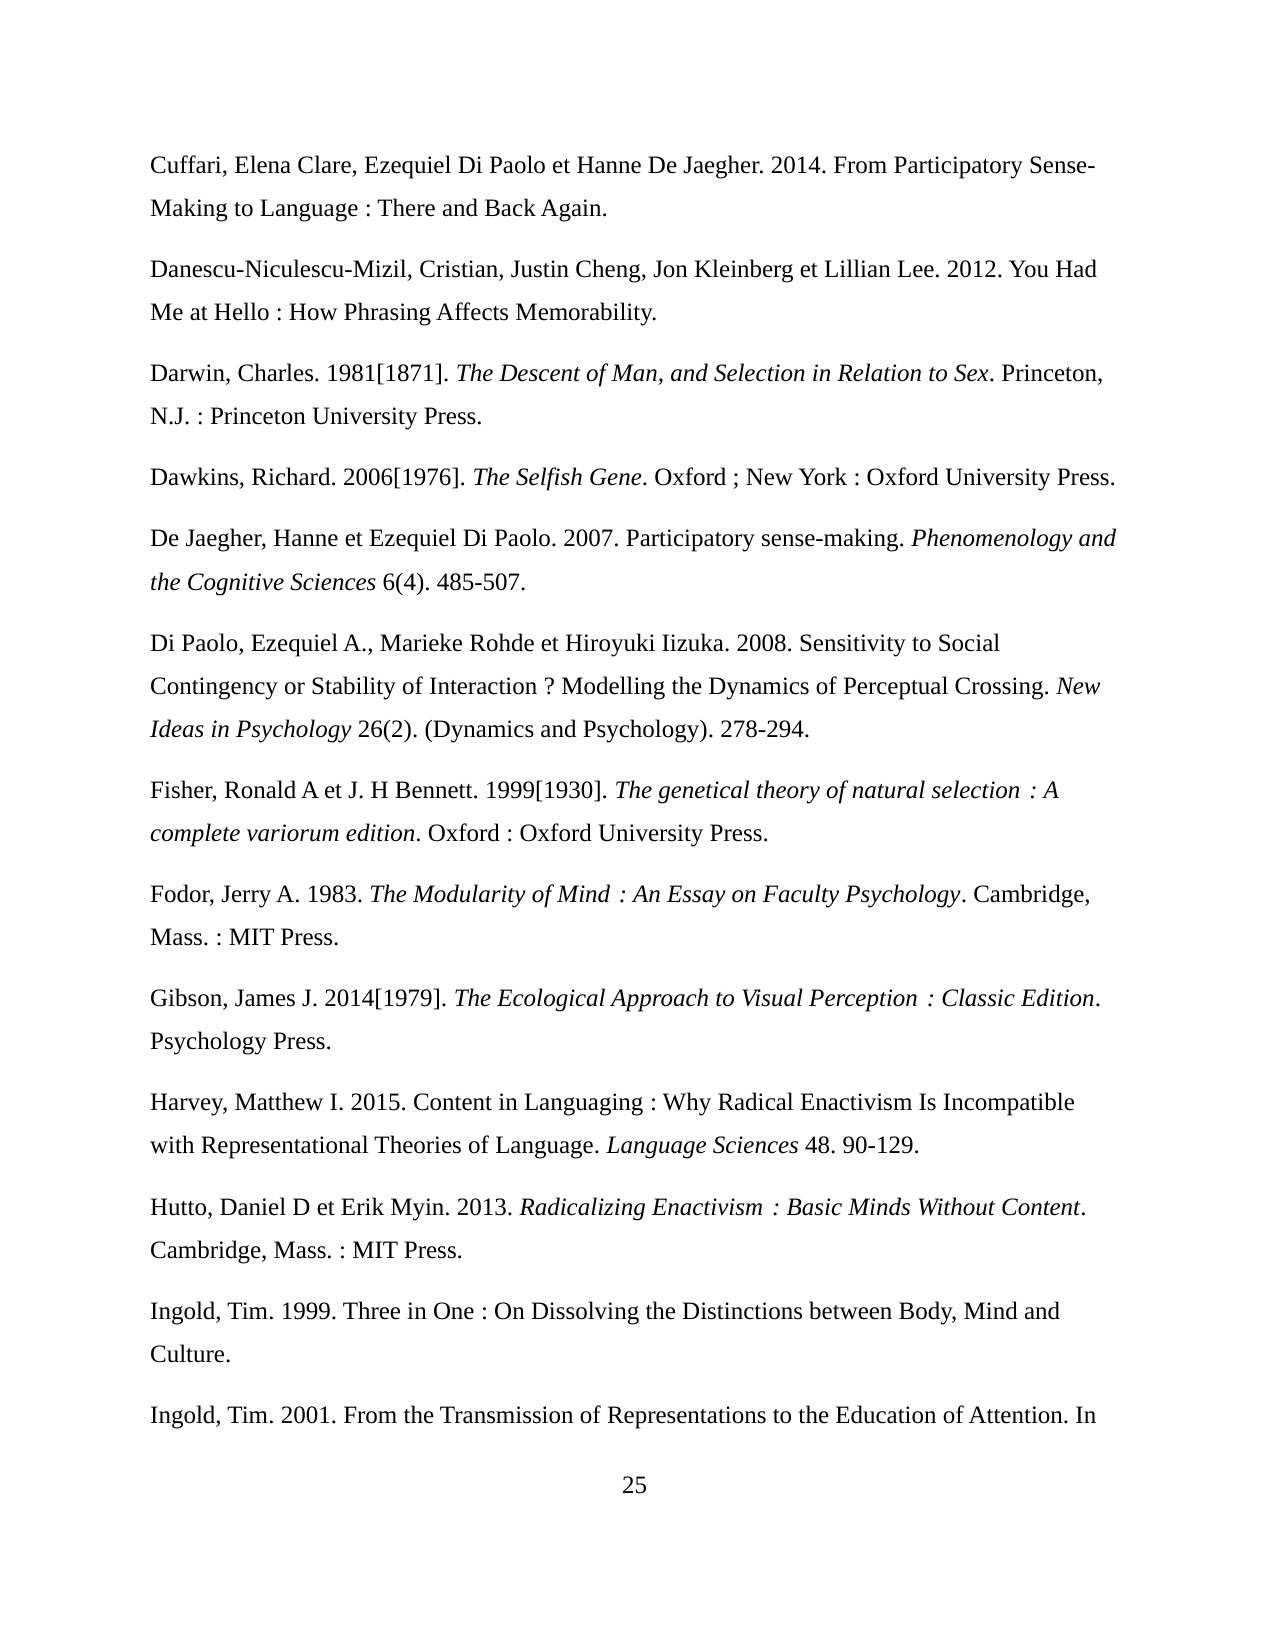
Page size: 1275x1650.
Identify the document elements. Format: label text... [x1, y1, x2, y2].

text Ingold, Tim. 1999. Three in One : On Dissolving the Distinctions between Body, Mind and Culture. [150, 1296, 1125, 1368]
text Darwin, Charles. 1981[1871]. The Descent of Man, and Selection in Relation to Sex. Princeton, N.J. : Princeton University Press. [150, 358, 1125, 430]
text Gibson, James J. 2014[1979]. The Ecological Approach to Visual Perception : Classic Edition. Psychology Press. [150, 983, 1125, 1055]
text Ingold, Tim. 2001. From the Transmission of Representations to the Education of Attention. In [150, 1400, 1125, 1429]
text Dawkins, Richard. 2006[1976]. The Selfish Gene. Oxford ; New York : Oxford University Press. [150, 462, 1125, 491]
text De Jaegher, Hanne et Ezequiel Di Paolo. 2007. Participatory sense-making. Phenomenology and the Cognitive Sciences 6(4). 485‑507. [150, 523, 1125, 595]
text Fodor, Jerry A. 1983. The Modularity of Mind : An Essay on Faculty Psychology. Cambridge, Mass. : MIT Press. [150, 879, 1125, 951]
text Cuffari, Elena Clare, Ezequiel Di Paolo et Hanne De Jaegher. 2014. From Participatory Sense-Making to Language : There and Back Again. [150, 150, 1125, 222]
text Di Paolo, Ezequiel A., Marieke Rohde et Hiroyuki Iizuka. 2008. Sensitivity to Social Contingency or Stability of Interaction ? Modelling the Dynamics of Perceptual Crossing. New Ideas in Psychology 26(2). (Dynamics and Psychology). 278‑294. [150, 628, 1125, 743]
text Fisher, Ronald A et J. H Bennett. 1999[1930]. The genetical theory of natural selection : A complete variorum edition. Oxford : Oxford University Press. [150, 775, 1125, 847]
text Harvey, Matthew I. 2015. Content in Languaging : Why Radical Enactivism Is Incompatible with Representational Theories of Language. Language Sciences 48. 90‑129. [150, 1087, 1125, 1159]
text Danescu-Niculescu-Mizil, Cristian, Justin Cheng, Jon Kleinberg et Lillian Lee. 2012. You Had Me at Hello : How Phrasing Affects Memorability. [150, 254, 1125, 326]
text Hutto, Daniel D et Erik Myin. 2013. Radicalizing Enactivism : Basic Minds Without Content. Cambridge, Mass. : MIT Press. [150, 1192, 1125, 1263]
